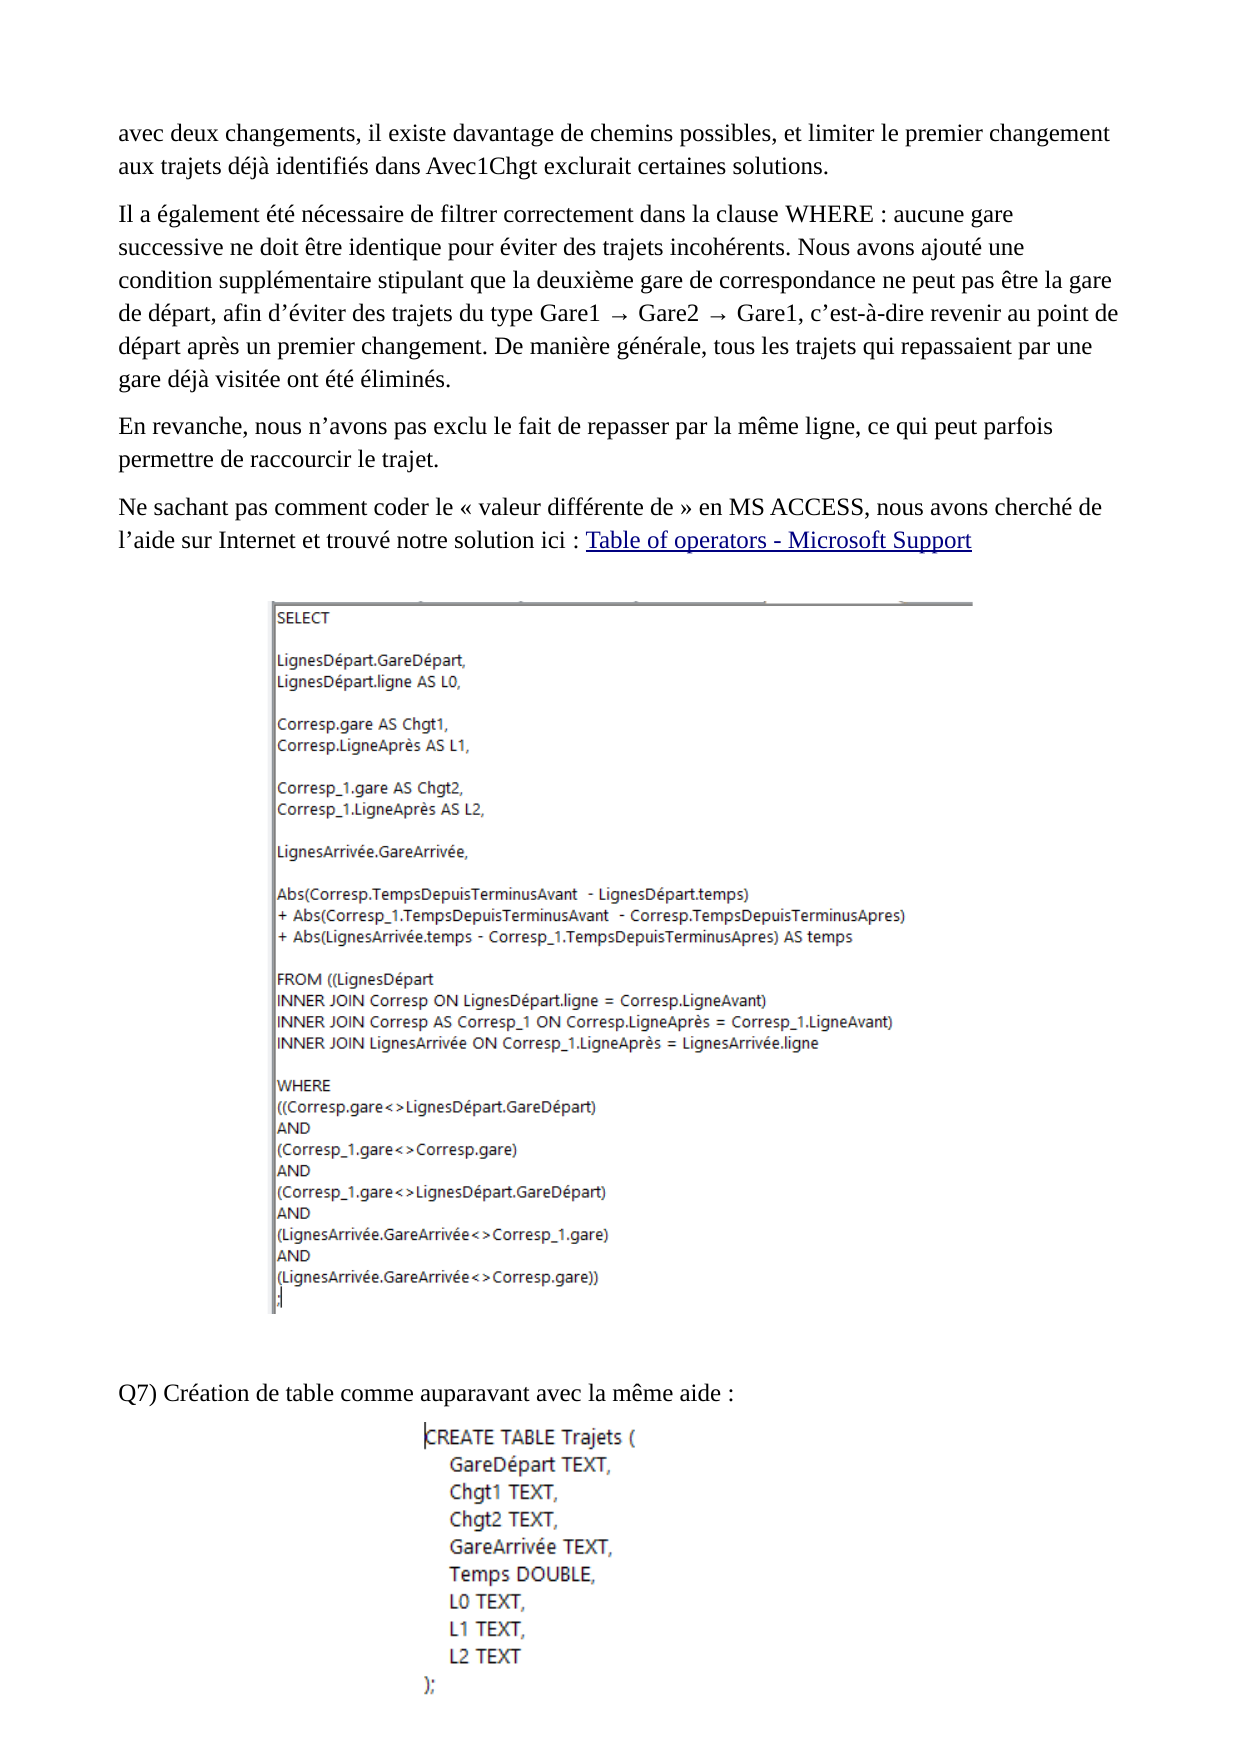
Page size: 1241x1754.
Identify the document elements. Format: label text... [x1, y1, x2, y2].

text avec deux changements, il existe davantage de chemins possibles, et limiter le premier changement aux trajets déjà identifiés dans Avec1Chgt exclurait certaines solutions. [118, 118, 1122, 180]
text Ne sachant pas comment coder le « valeur différente de » en MS ACCESS, nous avons cherché de l’aide sur Internet et trouvé notre solution ici : Table of operators - Microsoft Support [118, 492, 1122, 554]
text Il a également été nécessaire de filtrer correctement dans la clause WHERE : aucune gare successive ne doit être identique pour éviter des trajets incohérents. Nous avons ajouté une condition supplémentaire stipulant que la deuxième gare de correspondance ne peut pas être la gare de départ, afin d’éviter des trajets du type Gare1 → Gare2 → Gare1, c’est-à-dire revenir au point de départ après un premier changement. De manière générale, tous les trajets qui repassaient par une gare déjà visitée ont été éliminés. [118, 199, 1122, 393]
text Q7) Création de table comme auparavant avec la même aide : [118, 1378, 1122, 1406]
text En revanche, nous n’avons pas exclu le fait de repasser par la même ligne, ce qui peut parfois permettre de raccourcir le trajet. [118, 411, 1122, 473]
